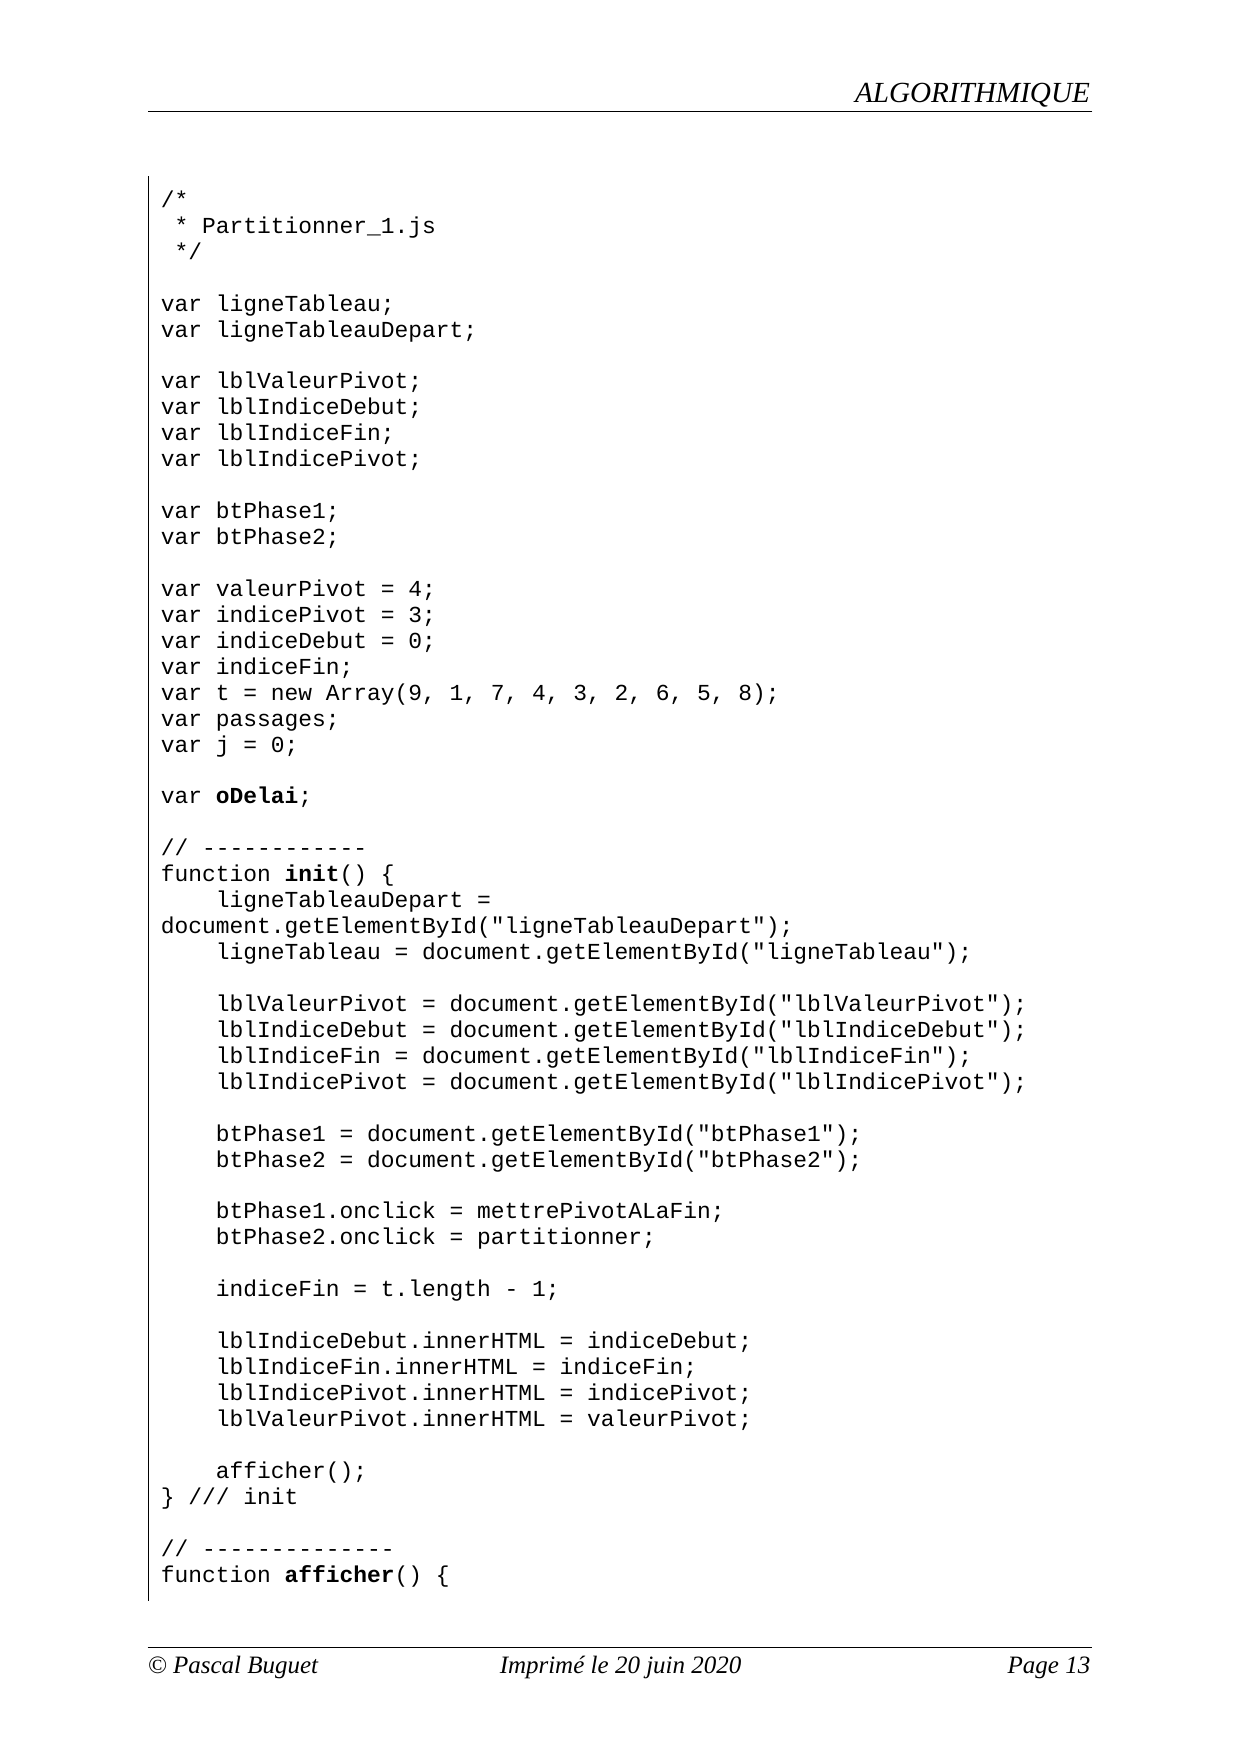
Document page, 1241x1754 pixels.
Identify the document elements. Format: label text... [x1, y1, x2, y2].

text btPhase1 = document.getElementById("btPhase1"); [149, 1122, 1092, 1148]
text lblIndicePivot = document.getElementById("lblIndicePivot"); [149, 1070, 1092, 1096]
text var lblIndicePivot; [149, 448, 1092, 473]
text var j = 0; [149, 733, 1092, 759]
text var lblValeurPivot; [149, 370, 1092, 396]
text var btPhase2; [149, 525, 1092, 551]
text } /// init [149, 1485, 1092, 1511]
text lblValeurPivot = document.getElementById("lblValeurPivot"); [149, 992, 1092, 1018]
text */ [149, 240, 1092, 266]
text var ligneTableau; [149, 292, 1092, 318]
text // -------------- [149, 1537, 1092, 1563]
text var indiceDebut = 0; [149, 629, 1092, 655]
text var oDelai; [149, 785, 1092, 811]
text var indicePivot = 3; [149, 603, 1092, 629]
text btPhase2 = document.getElementById("btPhase2"); [149, 1148, 1092, 1174]
text btPhase2.onclick = partitionner; [149, 1226, 1092, 1252]
text afficher(); [149, 1459, 1092, 1485]
text lblIndicePivot.innerHTML = indicePivot; [149, 1381, 1092, 1407]
text lblIndiceDebut = document.getElementById("lblIndiceDebut"); [149, 1018, 1092, 1044]
text ligneTableau = document.getElementById("ligneTableau"); [149, 940, 1092, 966]
text /* [149, 176, 1092, 214]
text var t = new Array(9, 1, 7, 4, 3, 2, 6, 5, 8); [149, 681, 1092, 707]
text var ligneTableauDepart; [149, 318, 1092, 344]
text var indiceFin; [149, 655, 1092, 681]
text lblIndiceFin.innerHTML = indiceFin; [149, 1355, 1092, 1381]
text indiceFin = t.length - 1; [149, 1278, 1092, 1303]
text function afficher() { [149, 1563, 1092, 1601]
text btPhase1.onclick = mettrePivotALaFin; [149, 1200, 1092, 1226]
text lblValeurPivot.innerHTML = valeurPivot; [149, 1407, 1092, 1433]
text var passages; [149, 707, 1092, 733]
text var btPhase1; [149, 499, 1092, 525]
text var lblIndiceDebut; [149, 396, 1092, 422]
text function init() { [149, 863, 1092, 888]
text // ------------ [149, 837, 1092, 863]
text lblIndiceDebut.innerHTML = indiceDebut; [149, 1329, 1092, 1355]
text var lblIndiceFin; [149, 422, 1092, 448]
text ligneTableauDepart = document.getElementById("ligneTableauDepart"); [149, 888, 1092, 940]
text * Partitionner_1.js [149, 214, 1092, 240]
text lblIndiceFin = document.getElementById("lblIndiceFin"); [149, 1044, 1092, 1070]
text var valeurPivot = 4; [149, 577, 1092, 603]
